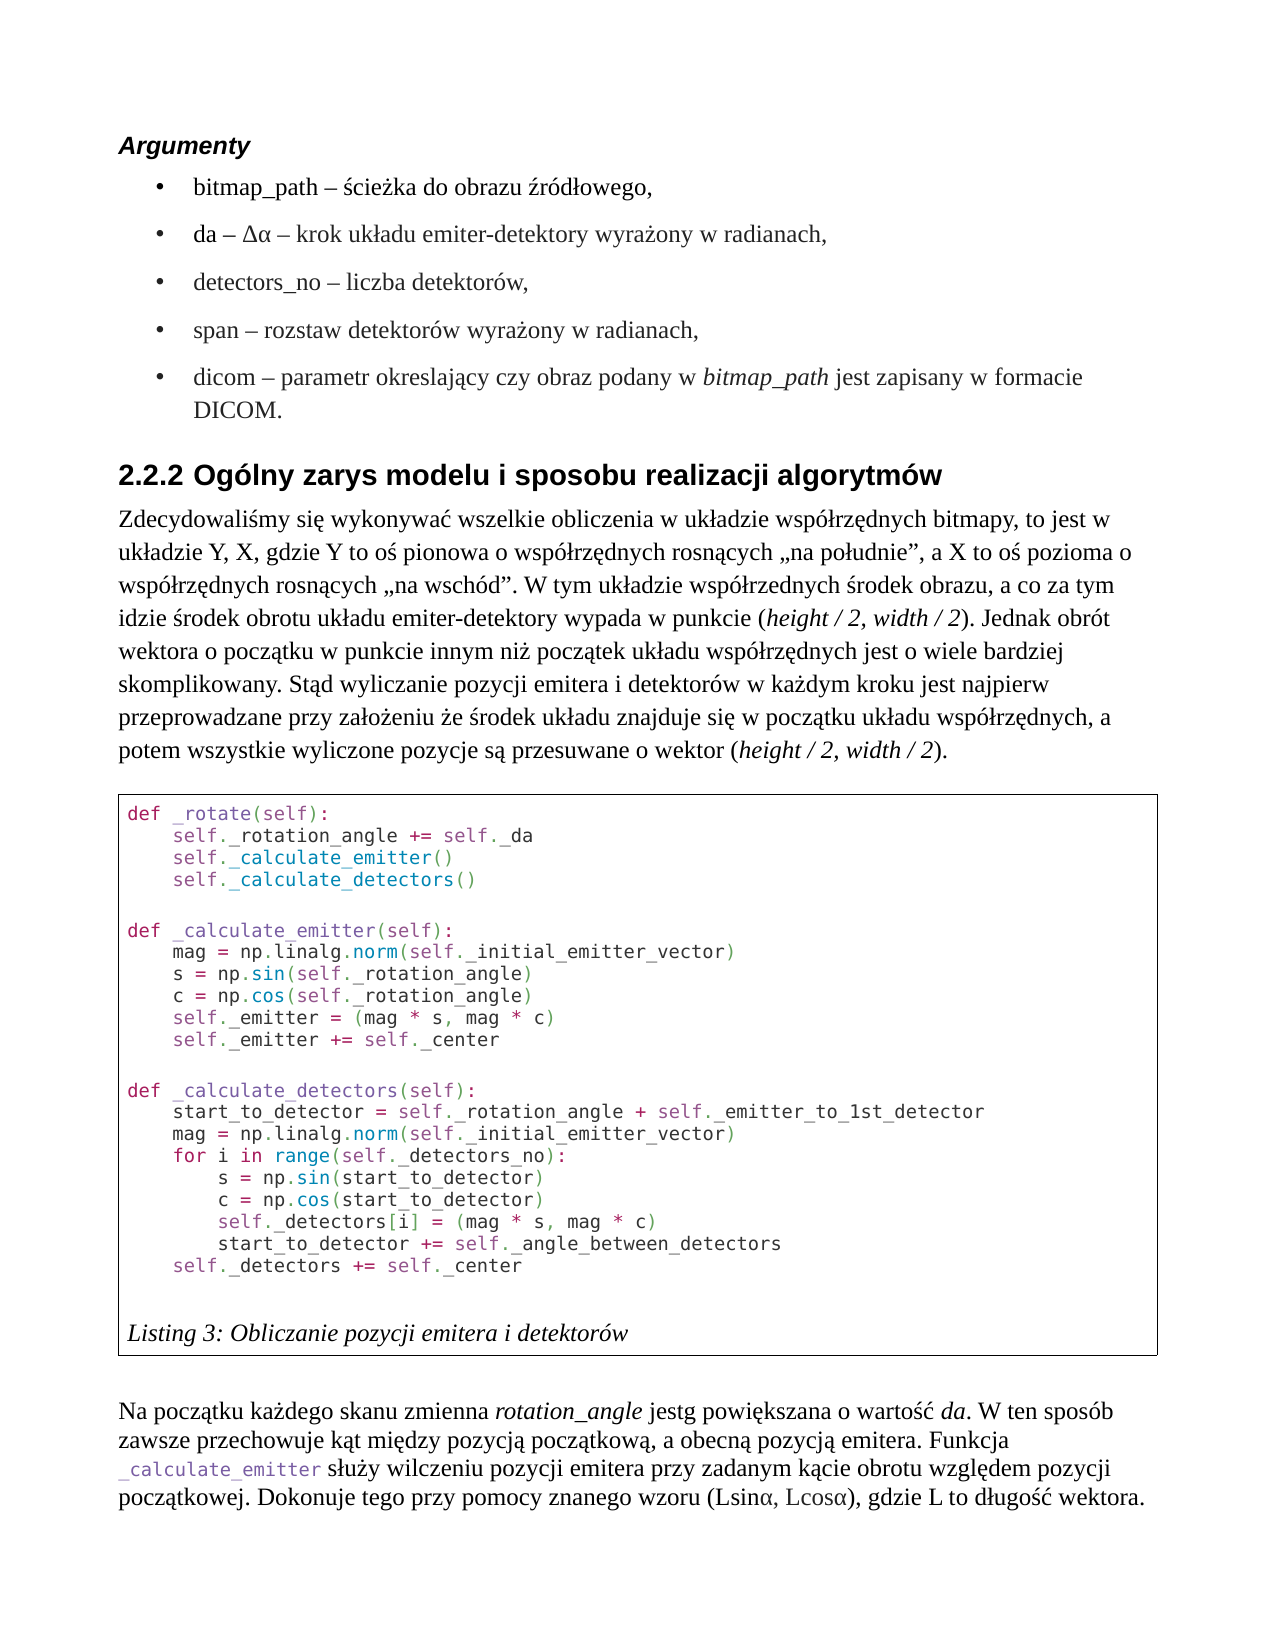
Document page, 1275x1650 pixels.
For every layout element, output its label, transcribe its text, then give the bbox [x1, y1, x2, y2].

text def _rotate(self): self._rotation_angle += self._da self._calculate_emitter() self._calculate_detectors() [127, 803, 1148, 891]
subtitle Ogólny zarys modelu i sposobu realizacji algorytmów [118, 457, 1157, 491]
text Zdecydowaliśmy się wykonywać wszelkie obliczenia w układzie współrzędnych bitmapy, to jest w układzie Y, X, gdzie Y to oś pionowa o współrzędnych rosnących „na południe”, a X to oś pozioma o współrzędnych rosnących „na wschód”. W tym układzie współrzednych środek obrazu, a co za tym idzie środek obrotu układu emiter-detektory wypada w punkcie (height / 2, width / 2). Jednak obrót wektora o początku w punkcie innym niż początek układu współrzędnych jest o wiele bardziej skomplikowany. Stąd wyliczanie pozycji emitera i detektorów w każdym kroku jest najpierw przeprowadzane przy założeniu że środek układu znajduje się w początku układu współrzędnych, a potem wszystkie wyliczone pozycje są przesuwane o wektor (height / 2, width / 2). [118, 504, 1157, 764]
list Listing 3: Obliczanie pozycji emitera i detektorów [127, 1318, 1148, 1346]
list bitmap_path – ścieżka do obrazu źródłowego, [156, 172, 1157, 201]
text def _calculate_emitter(self): mag = np.linalg.norm(self._initial_emitter_vector) s = np.sin(self._rotation_angle) c = np.cos(self._rotation_angle) self._emitter = (mag * s, mag * c) self._emitter += self._center def _calculate_detectors(self): start_to_detector = self._rotation_angle + self._emitter_to_1st_detector mag = np.linalg.norm(self._initial_emitter_vector) for i in range(self._detectors_no): s = np.sin(start_to_detector) c = np.cos(start_to_detector) self._detectors[i] = (mag * s, mag * c) start_to_detector += self._angle_between_detectors self._detectors += self._center [127, 919, 1148, 1305]
list da – Δα – krok układu emiter-detektory wyrażony w radianach, [156, 219, 1157, 248]
text Na początku każdego skanu zmienna rotation_angle jestg powiększana o wartość da. W ten sposób zawsze przechowuje kąt między pozycją początkową, a obecną pozycją emitera. Funkcja _calculate_emitter służy wilczeniu pozycji emitera przy zadanym kącie obrotu względem pozycji początkowej. Dokonuje tego przy pomocy znanego wzoru (Lsinα, Lcosα), gdzie L to długość wektora. [118, 1396, 1157, 1511]
list dicom – parametr okreslający czy obraz podany w bitmap_path jest zapisany w formacie DICOM. [156, 362, 1157, 424]
list span – rozstaw detektorów wyrażony w radianach, [156, 315, 1157, 343]
subtitle Argumenty [118, 131, 1157, 159]
list detectors_no – liczba detektorów, [156, 267, 1157, 296]
